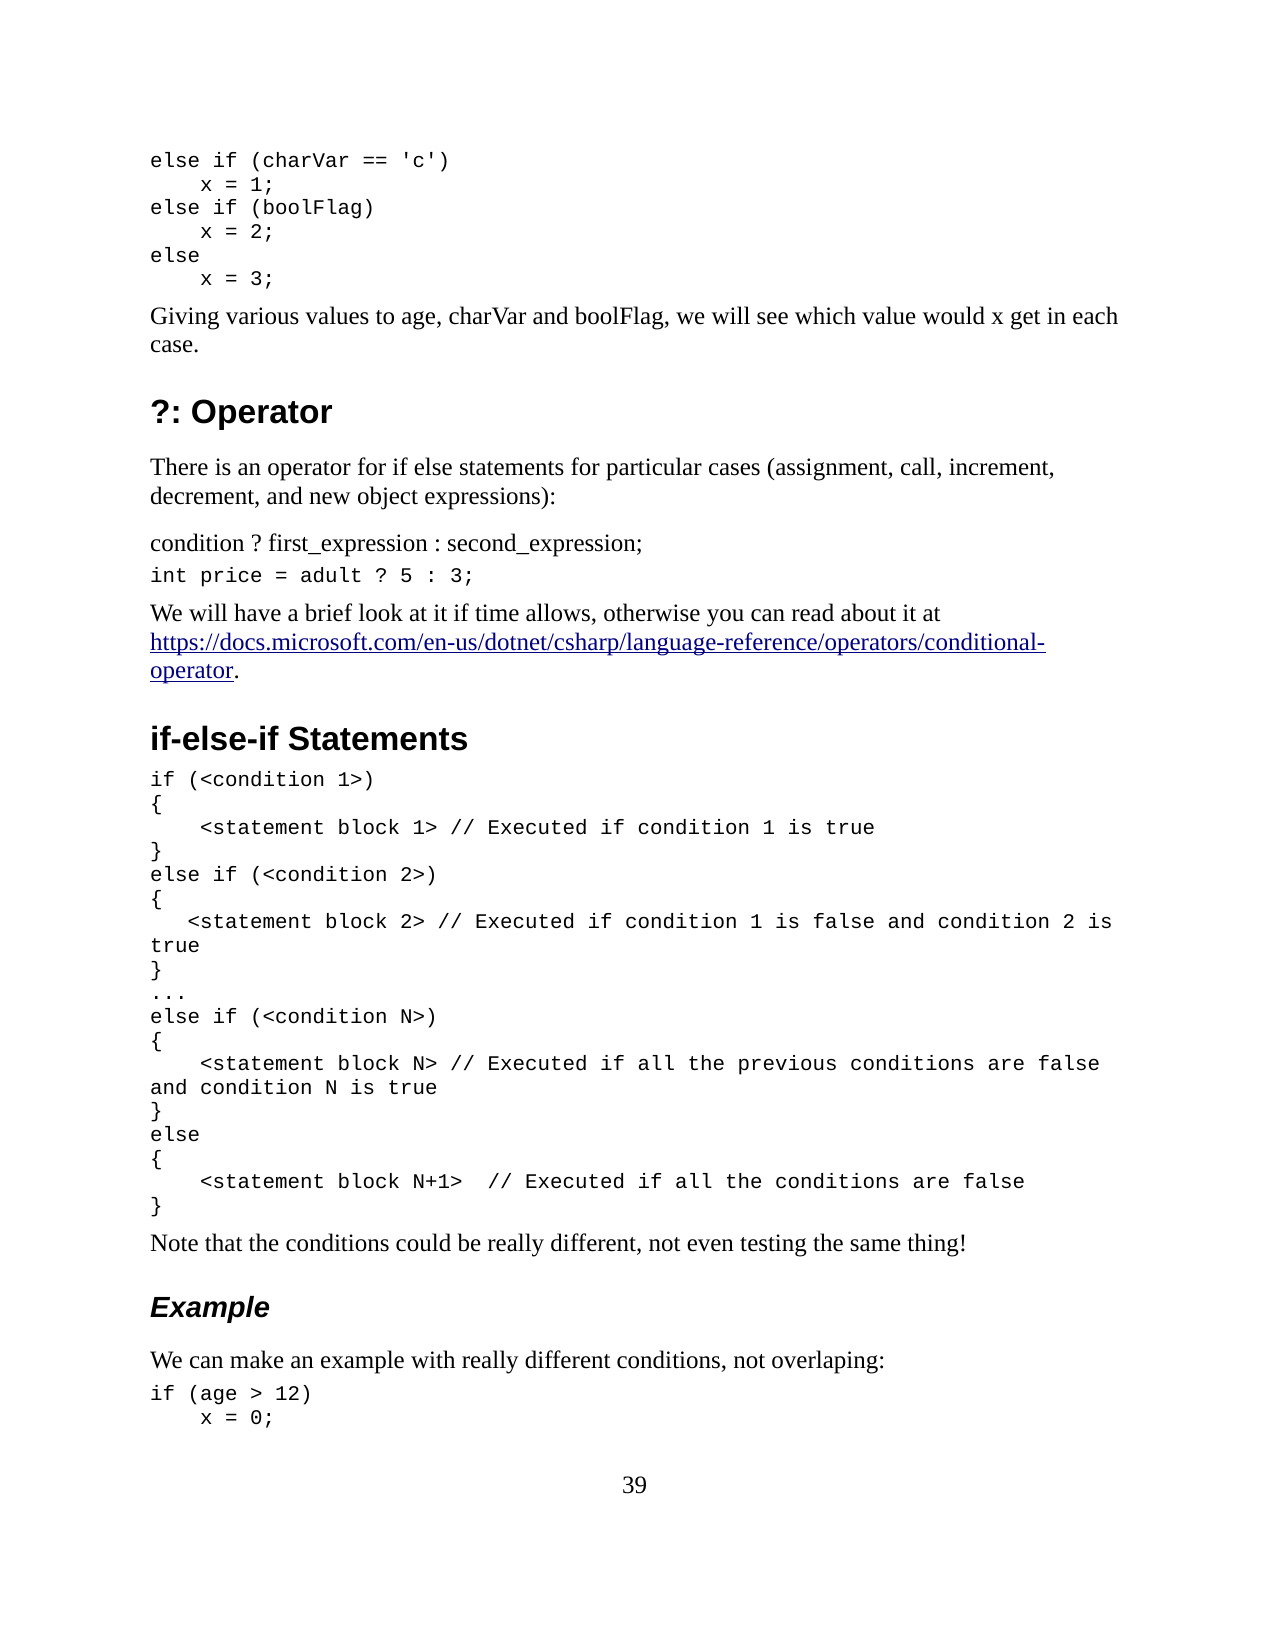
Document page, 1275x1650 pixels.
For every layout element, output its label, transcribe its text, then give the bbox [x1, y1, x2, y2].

text <statement block 1> // Executed if condition 1 is true [150, 817, 1125, 840]
text We will have a brief look at it if time allows, otherwise you can read about it at https://docs.microsoft.com/en-us/dotnet/csharp/language-reference/operators/conditional-operator. [150, 598, 1125, 684]
subtitle ?: Operator [150, 392, 1125, 431]
text <statement block 2> // Executed if condition 1 is false and condition 2 is true [150, 911, 1125, 959]
text <statement block N+1> // Executed if all the conditions are false [150, 1171, 1125, 1195]
text x = 2; [150, 221, 1125, 244]
text { [150, 888, 1125, 911]
text { [150, 1148, 1125, 1171]
text else if (boolFlag) [150, 197, 1125, 221]
subtitle if-else-if Statements [150, 718, 1125, 757]
text ... [150, 982, 1125, 1006]
subtitle Example [150, 1290, 1125, 1324]
text Giving various values to age, charVar and boolFlag, we will see which value would x get in each case. [150, 301, 1125, 358]
text x = 3; [150, 268, 1125, 292]
text x = 1; [150, 174, 1125, 197]
text else [150, 244, 1125, 268]
text } [150, 840, 1125, 864]
text else if (charVar == 'c') [150, 150, 1125, 174]
text Note that the conditions could be really different, not even testing the same thing! [150, 1228, 1125, 1256]
text if (<condition 1>) [150, 769, 1125, 793]
text else [150, 1124, 1125, 1148]
text <statement block N> // Executed if all the previous conditions are false and condition N is true [150, 1053, 1125, 1101]
text There is an operator for if else statements for particular cases (assignment, call, increment, decrement, and new object expressions): [150, 452, 1125, 510]
text { [150, 1029, 1125, 1053]
text else if (<condition N>) [150, 1006, 1125, 1029]
text } [150, 1195, 1125, 1219]
text } [150, 1101, 1125, 1124]
text condition ? first_expression : second_expression; [150, 528, 1125, 557]
text if (age > 12) [150, 1383, 1125, 1407]
text int price = adult ? 5 : 3; [150, 566, 1125, 589]
text x = 0; [150, 1407, 1125, 1430]
text { [150, 793, 1125, 817]
text We can make an example with really different conditions, not overlaping: [150, 1345, 1125, 1374]
text else if (<condition 2>) [150, 864, 1125, 888]
text } [150, 959, 1125, 982]
